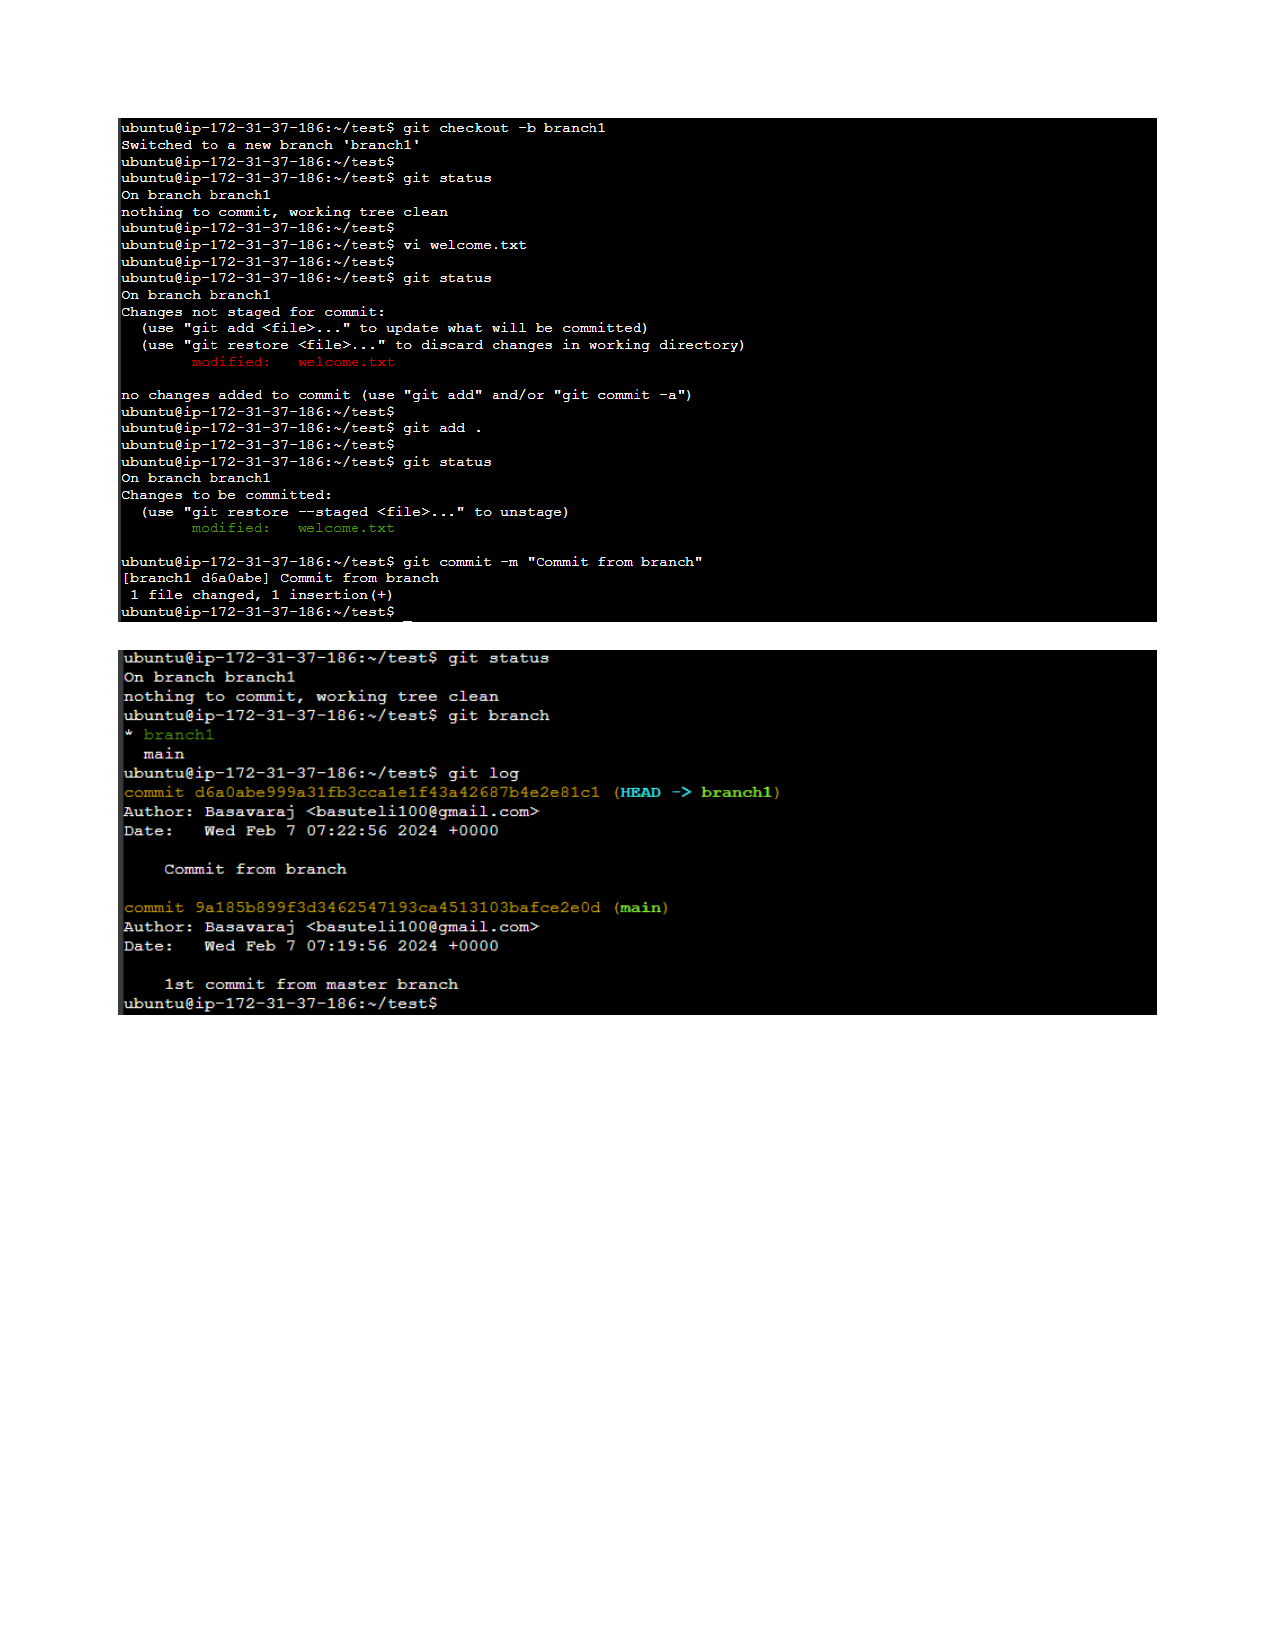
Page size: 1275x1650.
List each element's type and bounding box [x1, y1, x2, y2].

picture [118, 650, 1157, 1015]
picture [118, 118, 1157, 622]
